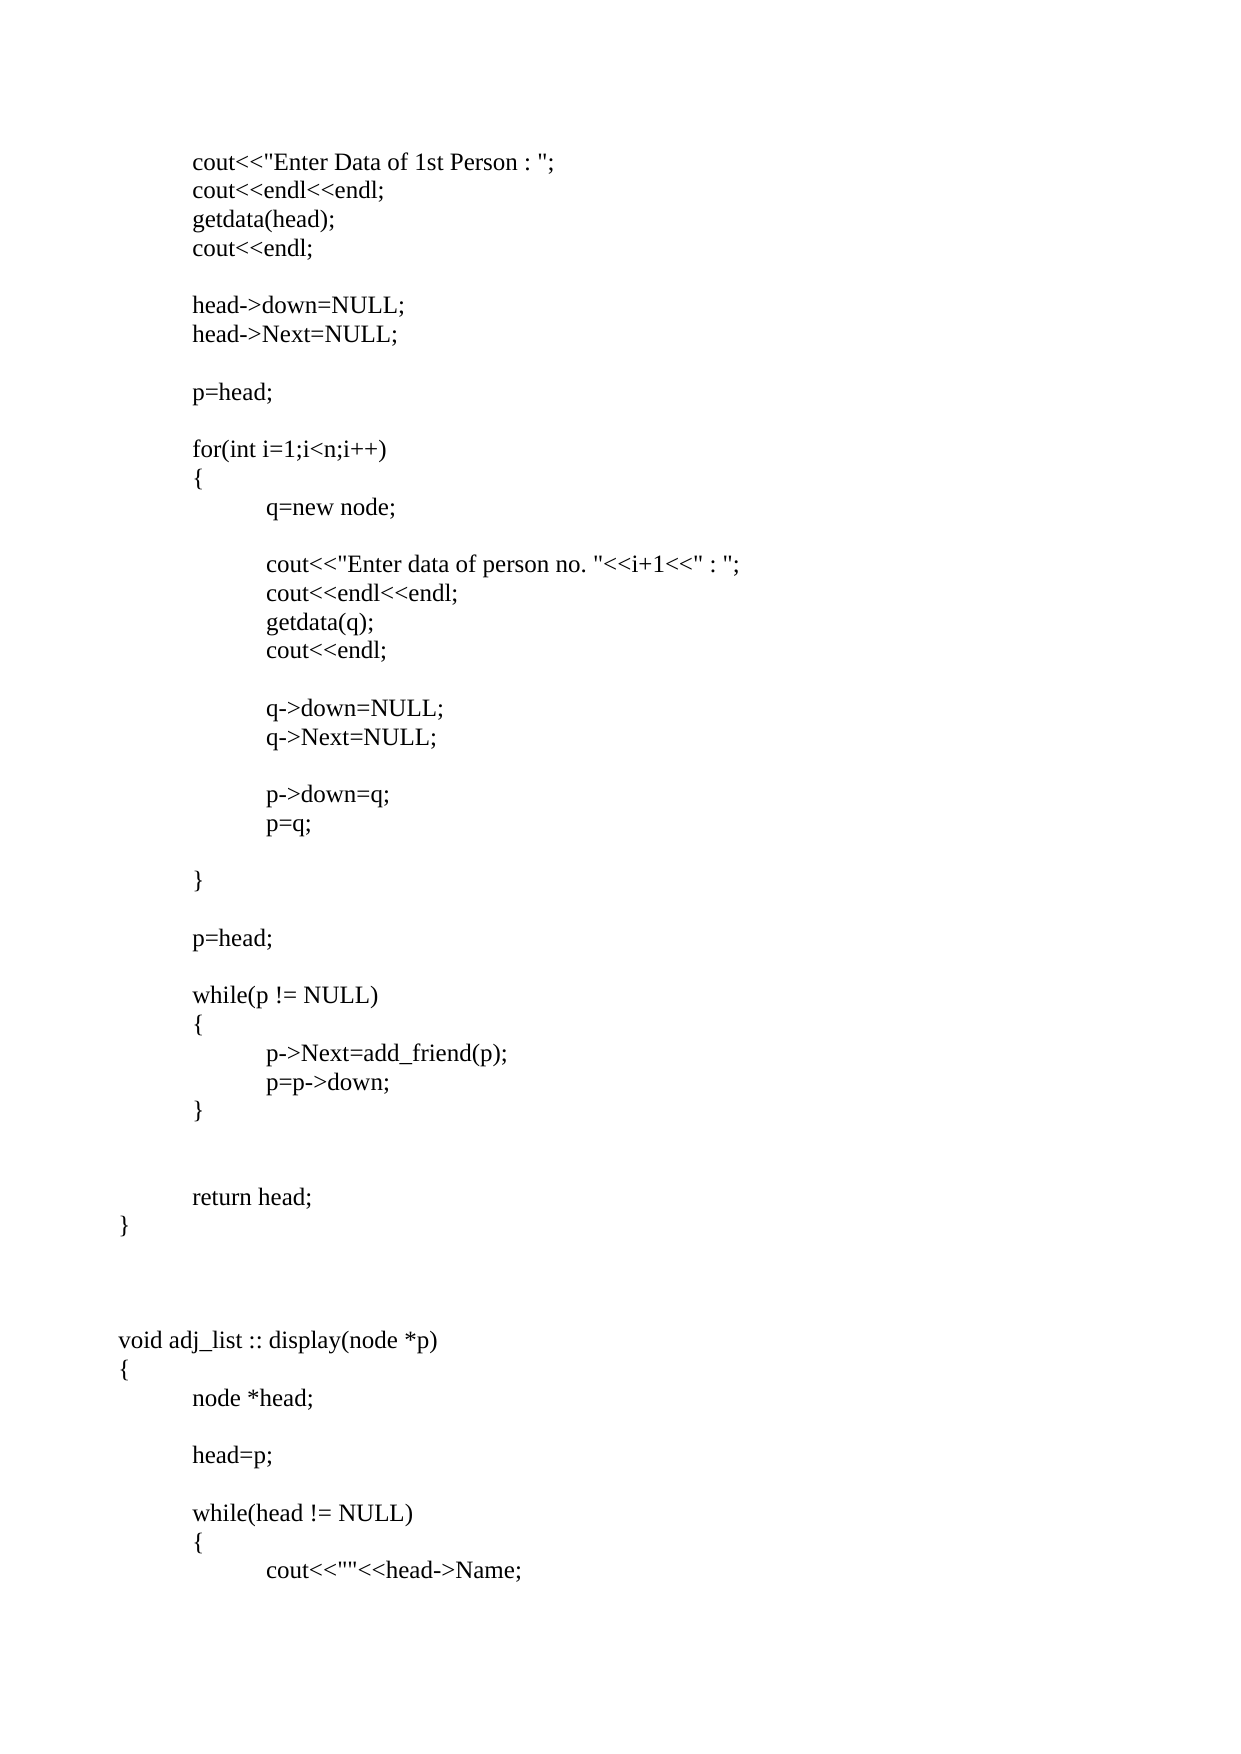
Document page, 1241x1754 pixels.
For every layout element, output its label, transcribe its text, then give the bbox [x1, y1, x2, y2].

text cout<<endl<<endl; [118, 578, 1122, 607]
text cout<<endl; [118, 233, 1122, 262]
text return head; [118, 1182, 1122, 1211]
text for(int i=1;i<n;i++) [118, 434, 1122, 463]
text cout<<endl; [118, 636, 1122, 664]
text cout<<"Enter data of person no. "<<i+1<<" : "; [118, 549, 1122, 578]
text head->Next=NULL; [118, 319, 1122, 348]
text { [118, 463, 1122, 492]
text while(head != NULL) [118, 1498, 1122, 1527]
text q=new node; [118, 492, 1122, 521]
text { [118, 1527, 1122, 1556]
text q->Next=NULL; [118, 722, 1122, 751]
text } [118, 1211, 1122, 1239]
text q->down=NULL; [118, 693, 1122, 722]
text } [118, 1096, 1122, 1124]
text { [118, 1009, 1122, 1038]
text head=p; [118, 1441, 1122, 1469]
text p=q; [118, 808, 1122, 837]
text p->down=q; [118, 779, 1122, 808]
text p=p->down; [118, 1067, 1122, 1096]
text p->Next=add_friend(p); [118, 1038, 1122, 1067]
text getdata(q); [118, 607, 1122, 636]
text void adj_list :: display(node *p) [118, 1326, 1122, 1354]
text cout<<endl<<endl; [118, 176, 1122, 204]
text p=head; [118, 923, 1122, 952]
text while(p != NULL) [118, 981, 1122, 1009]
text node *head; [118, 1383, 1122, 1412]
text cout<<""<<head->Name; [118, 1556, 1122, 1584]
text getdata(head); [118, 204, 1122, 233]
text cout<<"Enter Data of 1st Person : "; [118, 147, 1122, 176]
text } [118, 866, 1122, 894]
text p=head; [118, 377, 1122, 406]
text head->down=NULL; [118, 291, 1122, 319]
text { [118, 1354, 1122, 1383]
